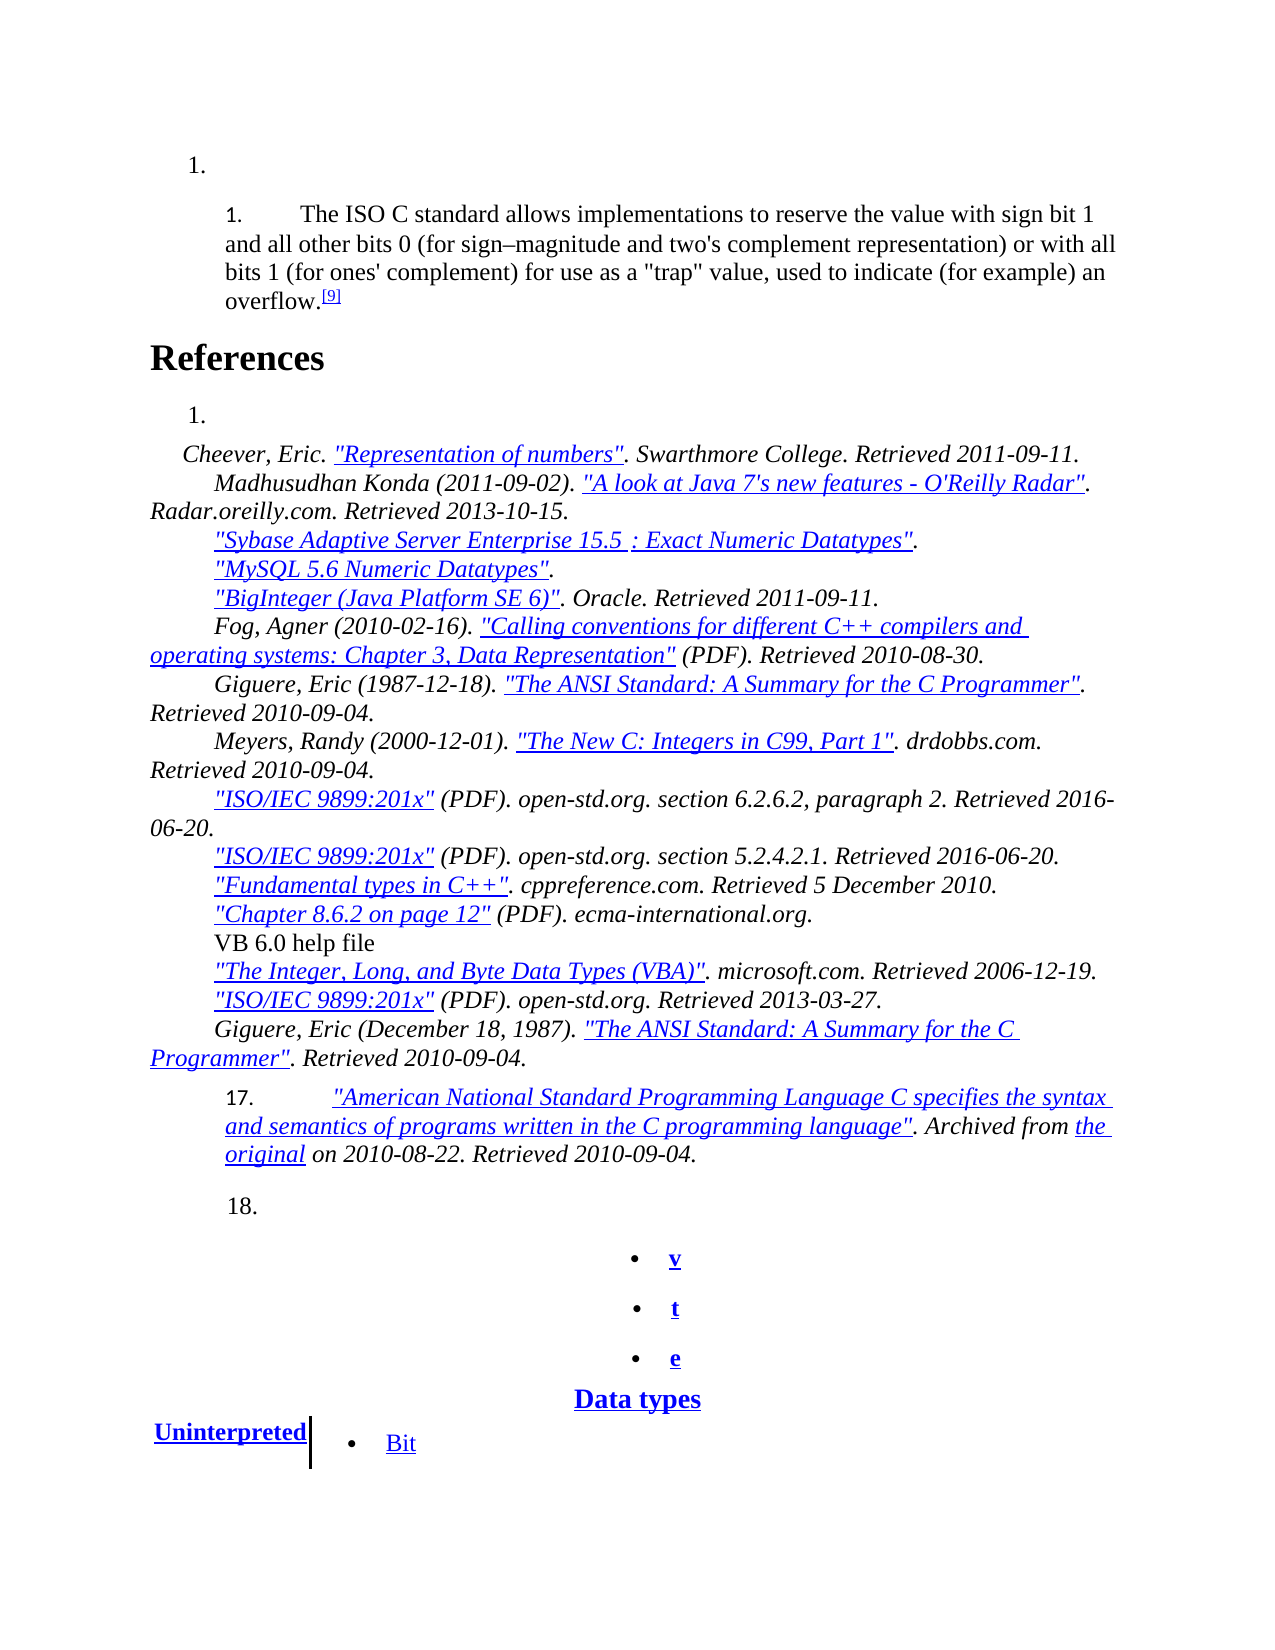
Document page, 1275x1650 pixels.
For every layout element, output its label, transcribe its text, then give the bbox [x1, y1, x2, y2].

text   "ISO/IEC 9899:201x" (PDF). open-std.org. section 5.2.4.2.1. Retrieved 2016-06-20. [150, 841, 1125, 870]
table_header [150, 1179, 307, 1231]
text   "Chapter 8.6.2 on page 12" (PDF). ecma-international.org. [150, 899, 1125, 928]
list The ISO C standard allows implementations to reserve the value with sign bit 1 and all other bits 0 (for sign–magnitude and two's complement representation) or with all bits 1 (for ones' complement) for use as a "trap" value, used to indicate (for example) an overflow.[9] [225, 199, 1125, 315]
text   "Fundamental types in C++". cppreference.com. Retrieved 5 December 2010. [150, 870, 1125, 899]
text   Meyers, Randy (2000-12-01). "The New C: Integers in C99, Part 1". drdobbs.com. Retrieved 2010-09-04. [150, 726, 1125, 784]
text References [150, 336, 1125, 379]
table_header [311, 1179, 1125, 1231]
table_cell Bit Byte Trit Tryte Word Bit array [312, 1416, 1125, 1468]
table_cell Uninterpreted [150, 1416, 309, 1468]
text   "ISO/IEC 9899:201x" (PDF). open-std.org. section 6.2.6.2, paragraph 2. Retrieved 2016-06-20. [150, 784, 1125, 841]
text  Cheever, Eric. "Representation of numbers". Swarthmore College. Retrieved 2011-09-11. [150, 439, 1125, 468]
text   "MySQL 5.6 Numeric Datatypes". [150, 554, 1125, 583]
text   "Sybase Adaptive Server Enterprise 15.5 : Exact Numeric Datatypes". [150, 525, 1125, 554]
text   VB 6.0 help file [150, 928, 1125, 956]
text   Fog, Agner (2010-02-16). "Calling conventions for different C++ compilers and operating systems: Chapter 3, Data Representation" (PDF). Retrieved 2010-08-30. [150, 611, 1125, 669]
text   "The Integer, Long, and Byte Data Types (VBA)". microsoft.com. Retrieved 2006-12-19. [150, 956, 1125, 985]
text   Giguere, Eric (December 18, 1987). "The ANSI Standard: A Summary for the C Programmer". Retrieved 2010-09-04. [150, 1014, 1125, 1071]
text   Giguere, Eric (1987-12-18). "The ANSI Standard: A Summary for the C Programmer". Retrieved 2010-09-04. [150, 669, 1125, 726]
text   "ISO/IEC 9899:201x" (PDF). open-std.org. Retrieved 2013-03-27. [150, 985, 1125, 1014]
text   "BigInteger (Java Platform SE 6)". Oracle. Retrieved 2011-09-11. [150, 583, 1125, 611]
text   Madhusudhan Konda (2011-09-02). "A look at Java 7's new features - O'Reilly Radar". Radar.oreilly.com. Retrieved 2013-10-15. [150, 468, 1125, 525]
list  "American National Standard Programming Language C specifies the syntax and semantics of programs written in the C programming language". Archived from the original on 2010-08-22. Retrieved 2010-09-04. [225, 1082, 1125, 1168]
table_cell v t e Data types [150, 1231, 1125, 1416]
